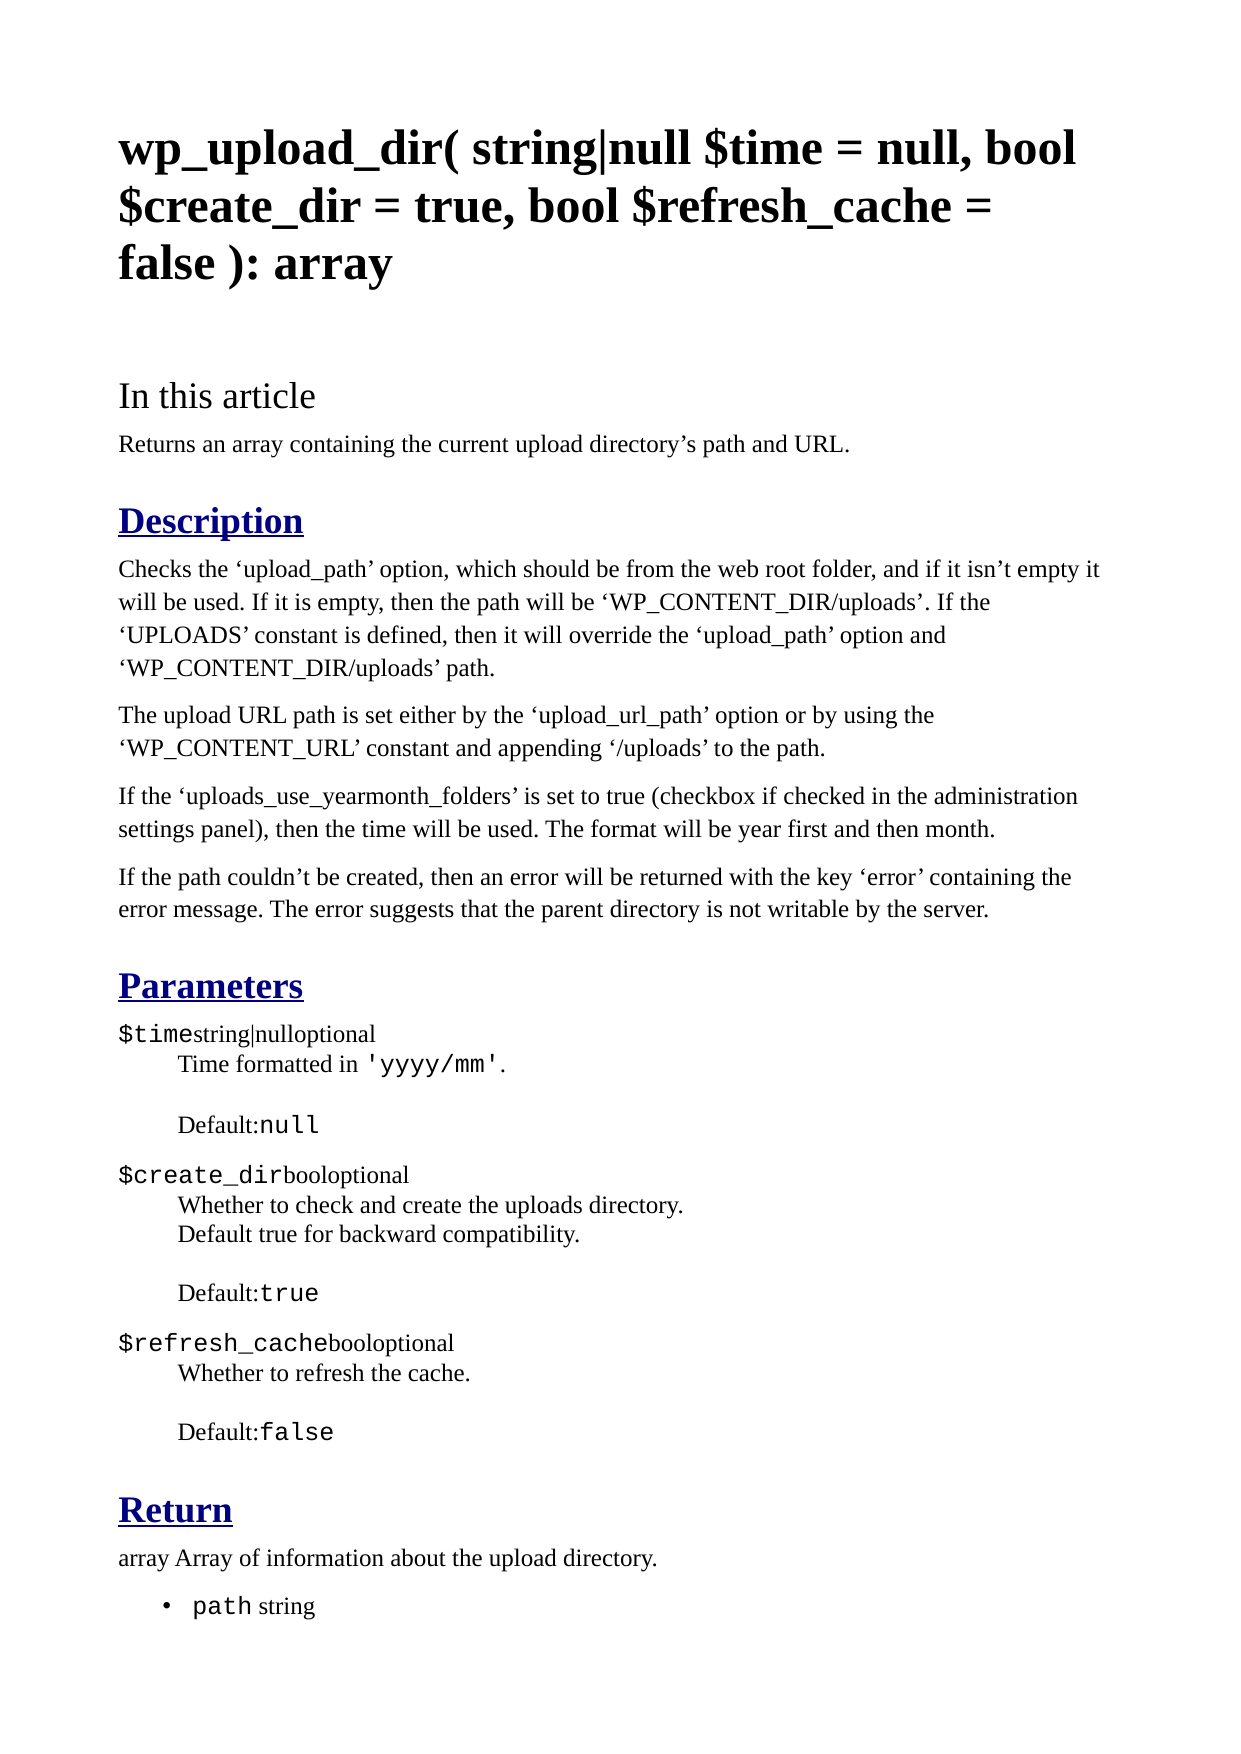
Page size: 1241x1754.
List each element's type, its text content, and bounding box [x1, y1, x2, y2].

text If the ‘uploads_use_yearmonth_folders’ is set to true (checkbox if checked in the administration settings panel), then the time will be used. The format will be year first and then month. [118, 781, 1122, 843]
subtitle Return [118, 1487, 1122, 1531]
subtitle $create_dirbooloptional [118, 1160, 1122, 1191]
subtitle Parameters [118, 963, 1122, 1006]
list Whether to check and create the uploads directory. Default true for backward compatibility. [177, 1191, 1122, 1248]
list Time formatted in 'yyyy/mm'. [177, 1049, 1122, 1080]
text Returns an array containing the current upload directory’s path and URL. [118, 429, 1122, 458]
text Default:true [177, 1278, 1122, 1308]
text Default:null [177, 1110, 1122, 1141]
subtitle $timestring|nulloptional [118, 1019, 1122, 1049]
subtitle Description [118, 498, 1122, 541]
list Whether to refresh the cache. [177, 1358, 1122, 1387]
text Checks the ‘upload_path’ option, which should be from the web root folder, and if it isn’t empty it will be used. If it is empty, then the path will be ‘WP_CONTENT_DIR/uploads’. If the ‘UPLOADS’ constant is defined, then it will override the ‘upload_path’ option and ‘WP_CONTENT_DIR/uploads’ path. [118, 554, 1122, 681]
subtitle In this article [118, 374, 1122, 417]
text If the path couldn’t be created, then an error will be returned with the key ‘error’ containing the error message. The error suggests that the parent directory is not writable by the server. [118, 862, 1122, 923]
text Default:false [177, 1417, 1122, 1447]
text The upload URL path is set either by the ‘upload_url_path’ option or by using the ‘WP_CONTENT_URL’ constant and appending ‘/uploads’ to the path. [118, 700, 1122, 762]
list path string [162, 1591, 1122, 1622]
subtitle wp_upload_dir( string|null $time = null, bool $create_dir = true, bool $refresh_cache = false ): array [118, 118, 1122, 291]
text array Array of information about the upload directory. [118, 1543, 1122, 1572]
subtitle $refresh_cachebooloptional [118, 1328, 1122, 1358]
